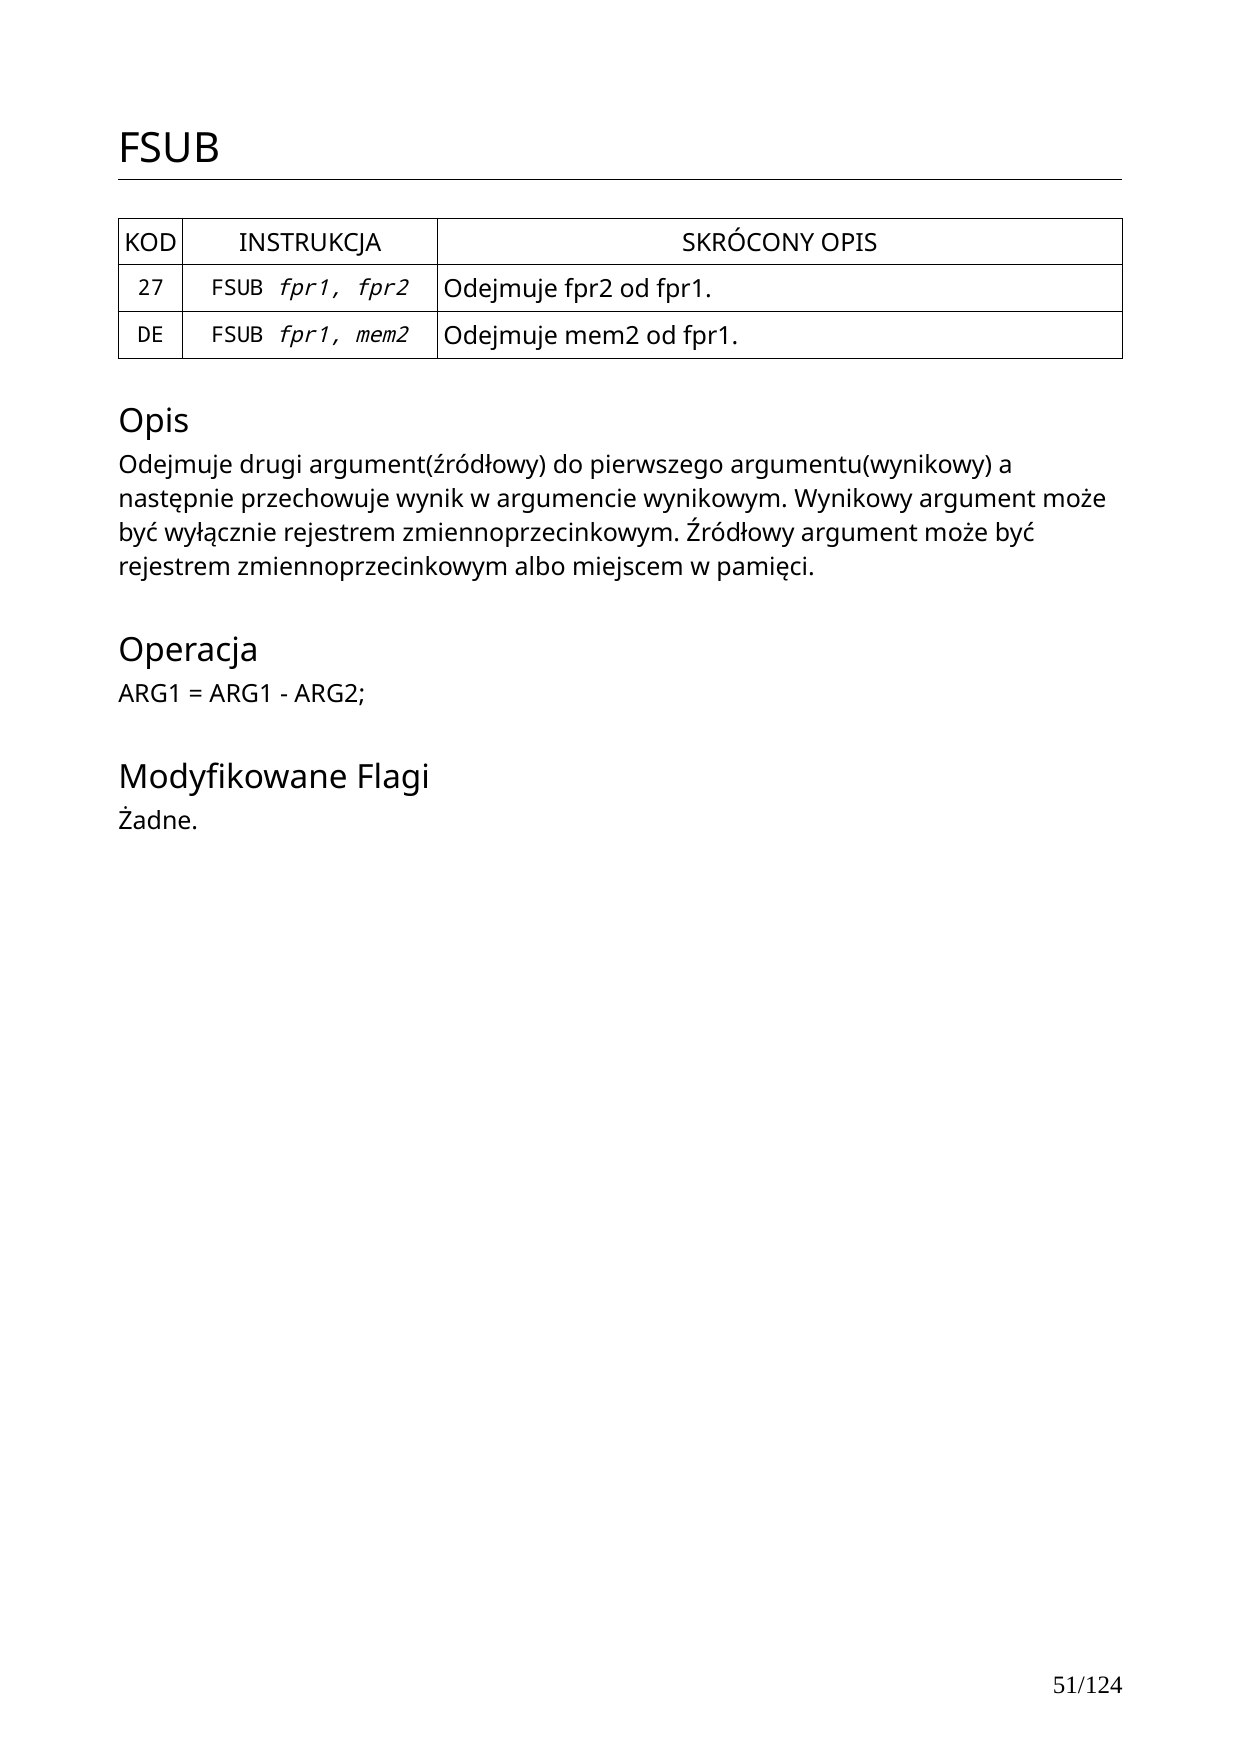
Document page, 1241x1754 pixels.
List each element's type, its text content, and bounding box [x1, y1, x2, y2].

table_header KOD [119, 219, 182, 264]
text ARG1 = ARG1 - ARG2; [118, 676, 1122, 714]
text Odejmuje drugi argument(źródłowy) do pierwszego argumentu(wynikowy) a następnie przechowuje wynik w argumencie wynikowym. Wynikowy argument może być wyłącznie rejestrem zmiennoprzecinkowym. Źródłowy argument może być rejestrem zmiennoprzecinkowym albo miejscem w pamięci. [118, 447, 1122, 587]
text FSUB [118, 118, 1122, 179]
table_cell Odejmuje fpr2 od fpr1. [438, 265, 1122, 311]
table_cell FSUB fpr1, fpr2 [183, 265, 437, 311]
table_header SKRÓCONY OPIS [438, 219, 1122, 264]
text Żadne. [118, 802, 1122, 841]
text Operacja [118, 626, 1122, 676]
table_cell Odejmuje mem2 od fpr1. [438, 312, 1122, 357]
text Modyfikowane Flagi [118, 752, 1122, 802]
text Opis [118, 397, 1122, 447]
table_cell 27 [119, 265, 182, 311]
table_cell DE [119, 312, 182, 357]
table_header INSTRUKCJA [183, 219, 437, 264]
table_cell FSUB fpr1, mem2 [183, 312, 437, 357]
